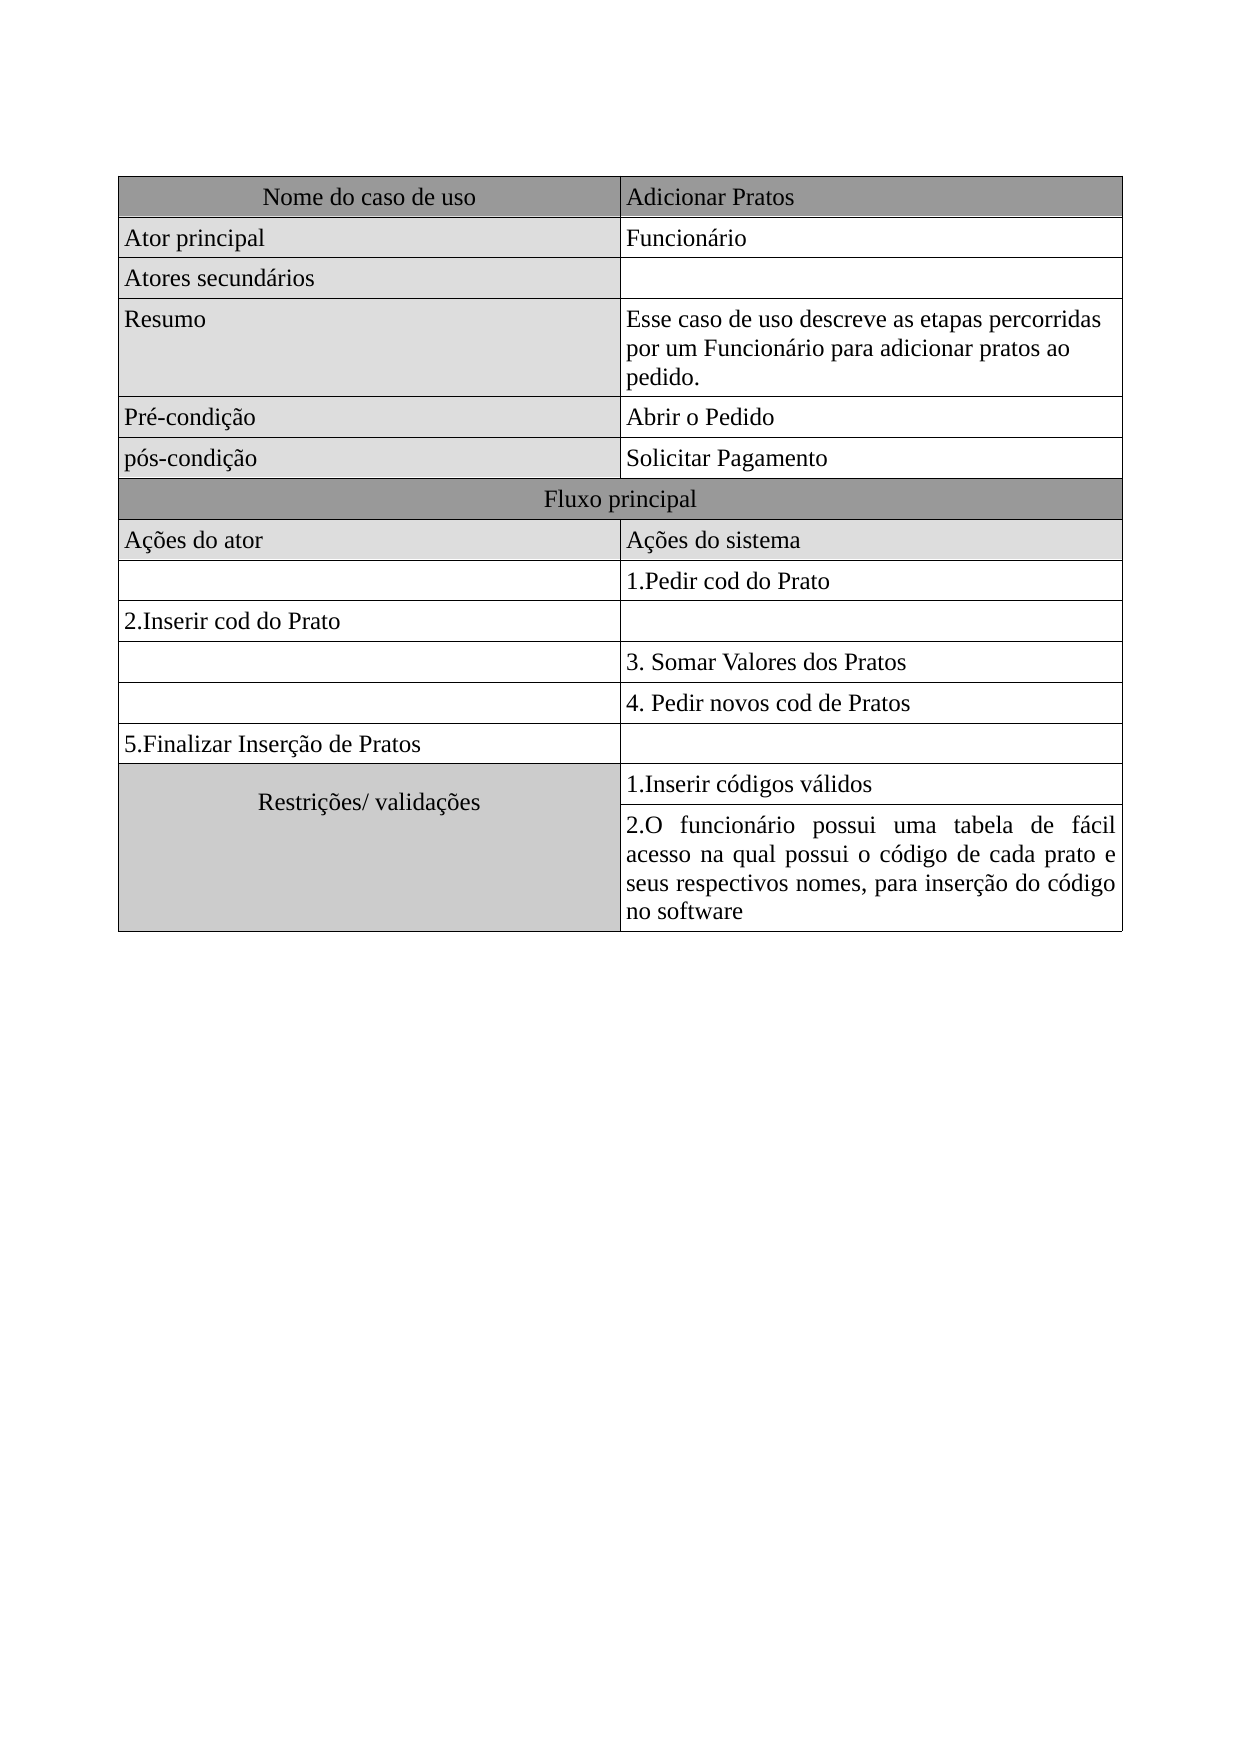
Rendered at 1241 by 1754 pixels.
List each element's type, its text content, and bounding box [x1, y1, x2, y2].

table_cell Esse caso de uso descreve as etapas percorridas por um Funcionário para adicionar pratos ao pedido. [621, 299, 1122, 396]
table_cell Restrições/ validações [119, 764, 620, 931]
table_cell Ações do sistema [621, 520, 1122, 559]
table_header Adicionar Pratos [621, 177, 1122, 216]
table_header Nome do caso de uso [119, 177, 620, 216]
table_cell 1.Inserir códigos válidos [621, 764, 1122, 804]
table_cell Resumo [119, 299, 620, 396]
table_cell [119, 642, 620, 682]
table_cell [119, 683, 620, 722]
table_cell 2.Inserir cod do Prato [119, 601, 620, 641]
table_cell Atores secundários [119, 258, 620, 298]
table_cell 4. Pedir novos cod de Pratos [621, 683, 1122, 722]
table_cell Ator principal [119, 218, 620, 257]
table_cell 2.O funcionário possui uma tabela de fácil acesso na qual possui o código de cada prato e seus respectivos nomes, para inserção do código no software [621, 805, 1122, 931]
table_header Fluxo principal [119, 479, 1122, 519]
table_cell [621, 601, 1122, 641]
table_cell Ações do ator [119, 520, 620, 559]
table_cell Abrir o Pedido [621, 397, 1122, 437]
table_cell [119, 561, 620, 600]
table_cell [621, 258, 1122, 298]
table_cell Solicitar Pagamento [621, 438, 1122, 477]
table_cell 5.Finalizar Inserção de Pratos [119, 724, 620, 763]
table_cell 1.Pedir cod do Prato [621, 561, 1122, 600]
table_cell 3. Somar Valores dos Pratos [621, 642, 1122, 682]
table_cell Pré-condição [119, 397, 620, 437]
table_cell pós-condição [119, 438, 620, 477]
table_cell [621, 724, 1122, 763]
table_cell Funcionário [621, 218, 1122, 257]
